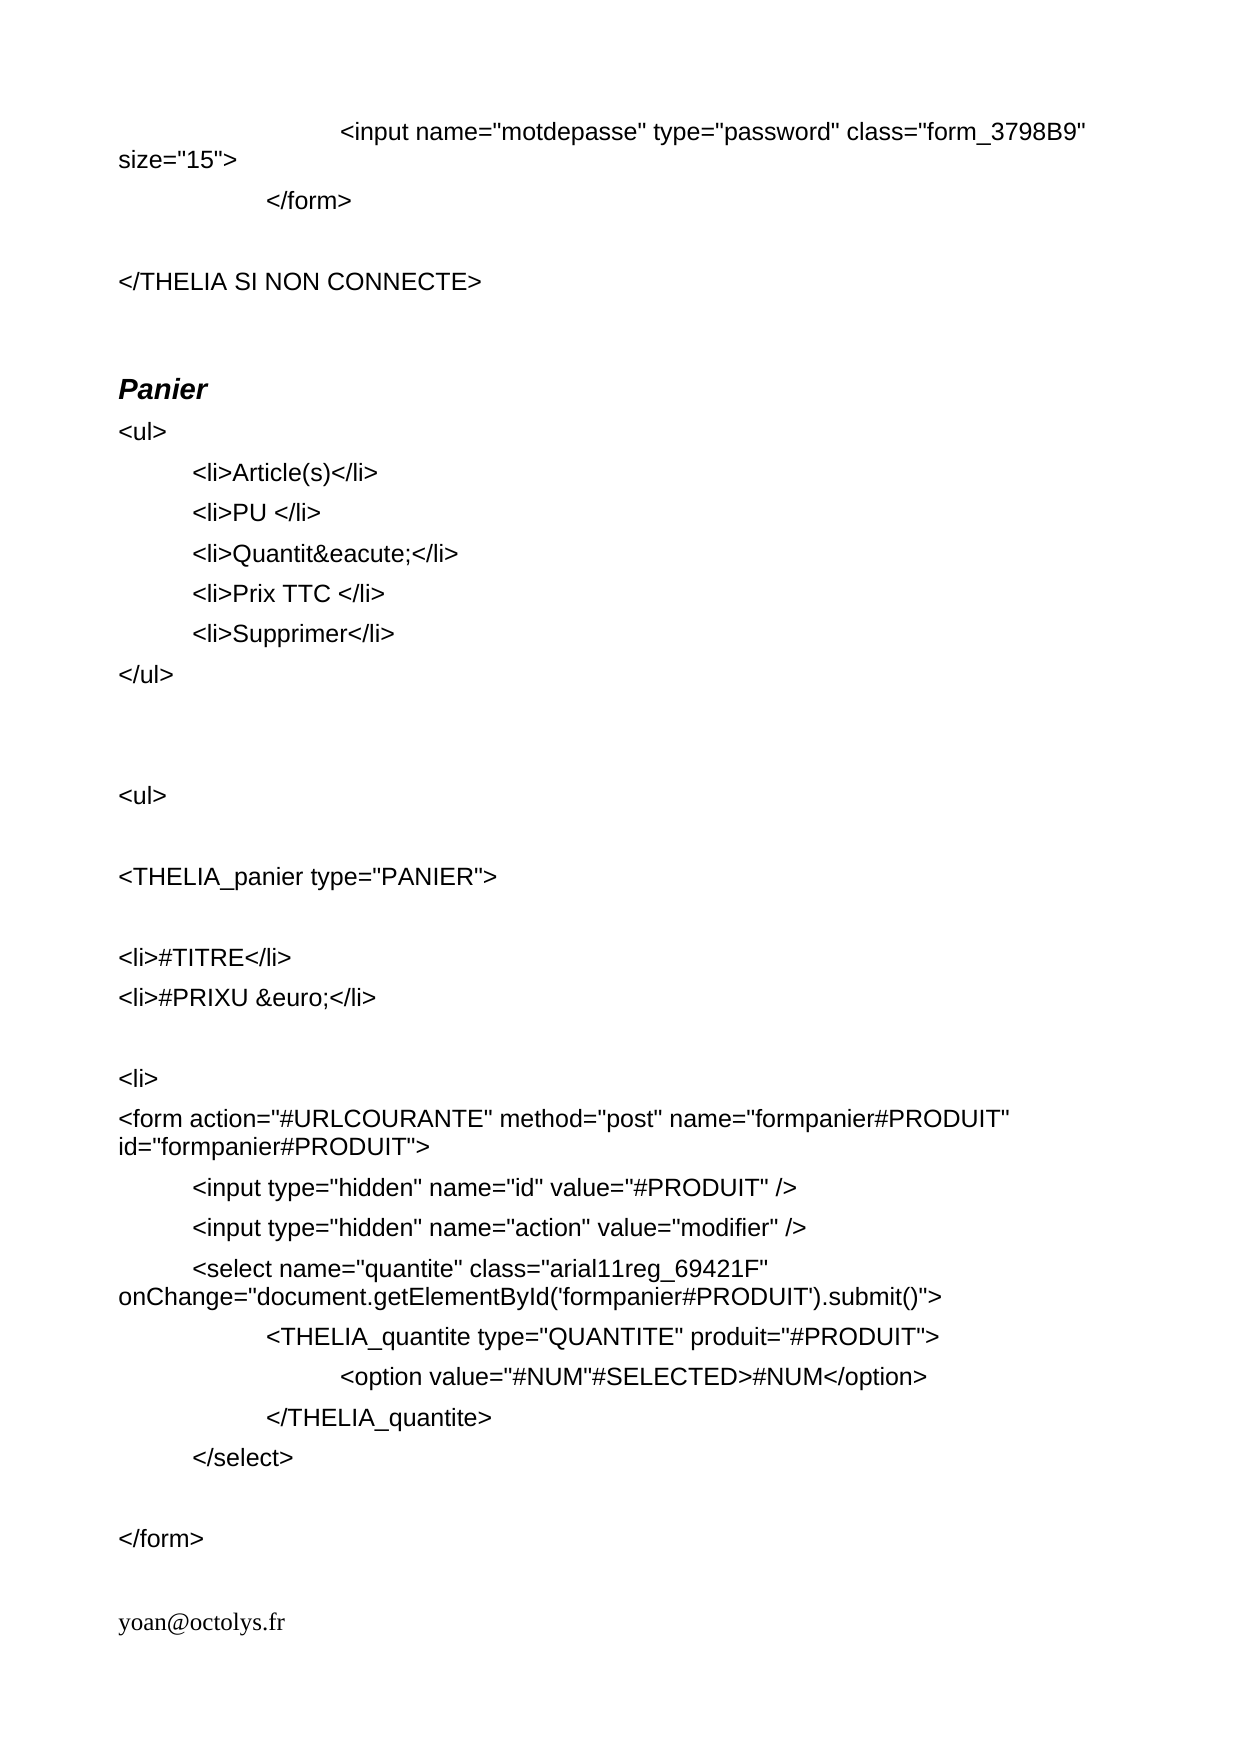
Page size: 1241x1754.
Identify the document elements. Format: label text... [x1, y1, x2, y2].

text <li>Article(s)</li> [118, 459, 1122, 487]
text <li> [118, 1065, 1122, 1093]
text <li>Prix TTC </li> [118, 580, 1122, 608]
text </THELIA SI NON CONNECTE> [118, 267, 1122, 295]
text <select name="quantite" class="arial11reg_69421F" onChange="document.getElementById('formpanier#PRODUIT').submit()"> [118, 1254, 1122, 1310]
text <li>#TITRE</li> [118, 944, 1122, 972]
text </form> [118, 1525, 1122, 1553]
text </select> [118, 1444, 1122, 1472]
text <ul> [118, 418, 1122, 446]
text <ul> [118, 782, 1122, 810]
text <li>Quantit&eacute;</li> [118, 539, 1122, 567]
text <li>PU </li> [118, 499, 1122, 527]
text </THELIA_quantite> [118, 1404, 1122, 1432]
text <li>#PRIXU &euro;</li> [118, 984, 1122, 1012]
text <form action="#URLCOURANTE" method="post" name="formpanier#PRODUIT" id="formpanier#PRODUIT"> [118, 1105, 1122, 1161]
text <input type="hidden" name="id" value="#PRODUIT" /> [118, 1174, 1122, 1202]
text <option value="#NUM"#SELECTED>#NUM</option> [118, 1363, 1122, 1391]
text <input name="motdepasse" type="password" class="form_3798B9" size="15"> [118, 118, 1122, 174]
subtitle Panier [118, 373, 1122, 406]
text </ul> [118, 661, 1122, 689]
text <li>Supprimer</li> [118, 620, 1122, 648]
text <THELIA_quantite type="QUANTITE" produit="#PRODUIT"> [118, 1323, 1122, 1351]
text <input type="hidden" name="action" value="modifier" /> [118, 1214, 1122, 1242]
text <THELIA_panier type="PANIER"> [118, 863, 1122, 891]
text </form> [118, 186, 1122, 214]
